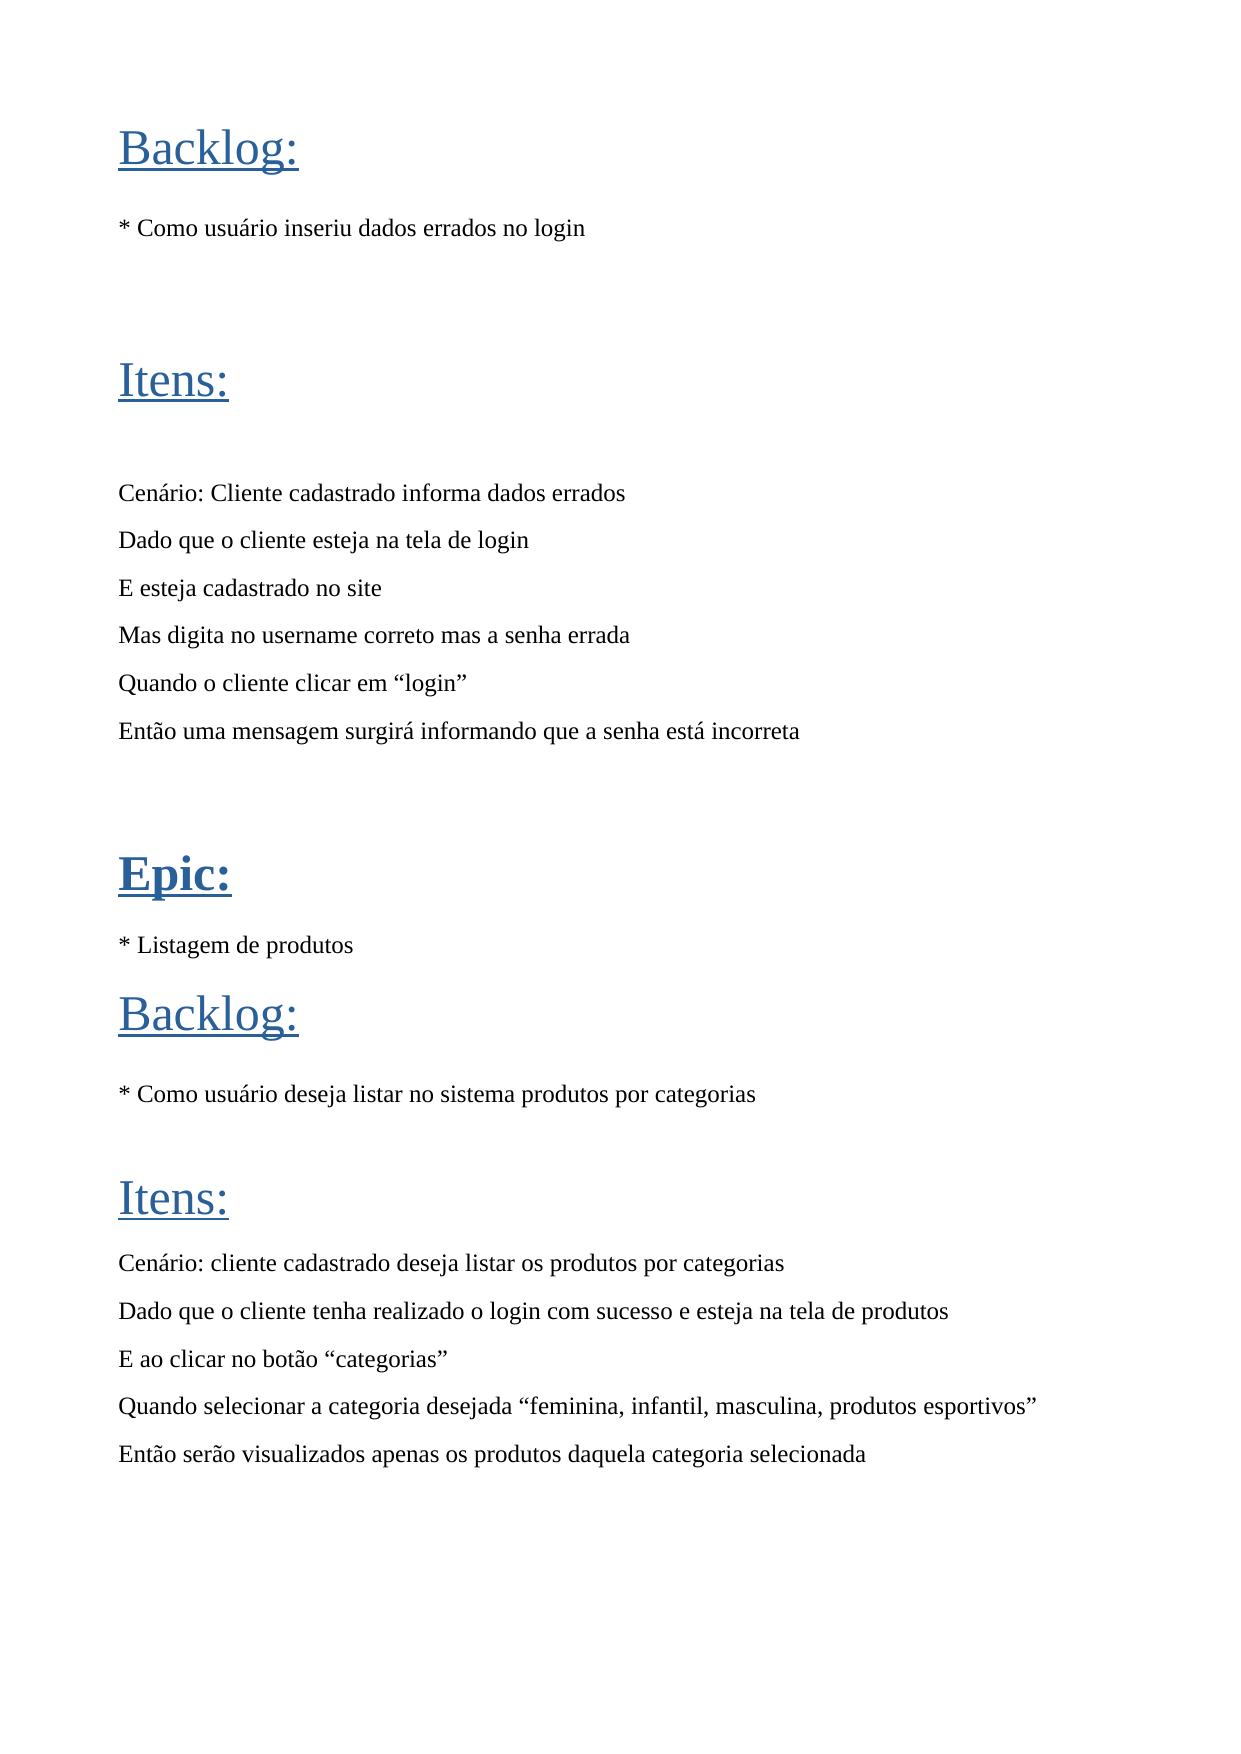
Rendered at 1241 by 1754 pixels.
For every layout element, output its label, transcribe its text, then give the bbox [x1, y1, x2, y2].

text Itens: [118, 349, 1122, 407]
subtitle * Como usuário inseriu dados errados no login [118, 213, 1122, 242]
text Então serão visualizados apenas os produtos daquela categoria selecionada [118, 1439, 1122, 1468]
text E esteja cadastrado no site [118, 573, 1122, 602]
text Dado que o cliente esteja na tela de login [118, 525, 1122, 554]
text * Listagem de produtos [118, 930, 1122, 959]
text Quando o cliente clicar em “login” [118, 668, 1122, 697]
text E ao clicar no botão “categorias” [118, 1344, 1122, 1372]
text Quando selecionar a categoria desejada “feminina, infantil, masculina, produtos esportivos” [118, 1391, 1122, 1420]
text Cenário: cliente cadastrado deseja listar os produtos por categorias [118, 1248, 1122, 1277]
text Então uma mensagem surgirá informando que a senha está incorreta [118, 716, 1122, 744]
subtitle Backlog: [118, 118, 1122, 176]
text Cenário: Cliente cadastrado informa dados errados [118, 478, 1122, 507]
text Itens: [118, 1168, 1122, 1225]
text Epic: [118, 844, 1122, 902]
subtitle * Como usuário deseja listar no sistema produtos por categorias [118, 1079, 1122, 1108]
text Dado que o cliente tenha realizado o login com sucesso e esteja na tela de produtos [118, 1296, 1122, 1325]
text Mas digita no username correto mas a senha errada [118, 621, 1122, 649]
subtitle Backlog: [118, 984, 1122, 1042]
